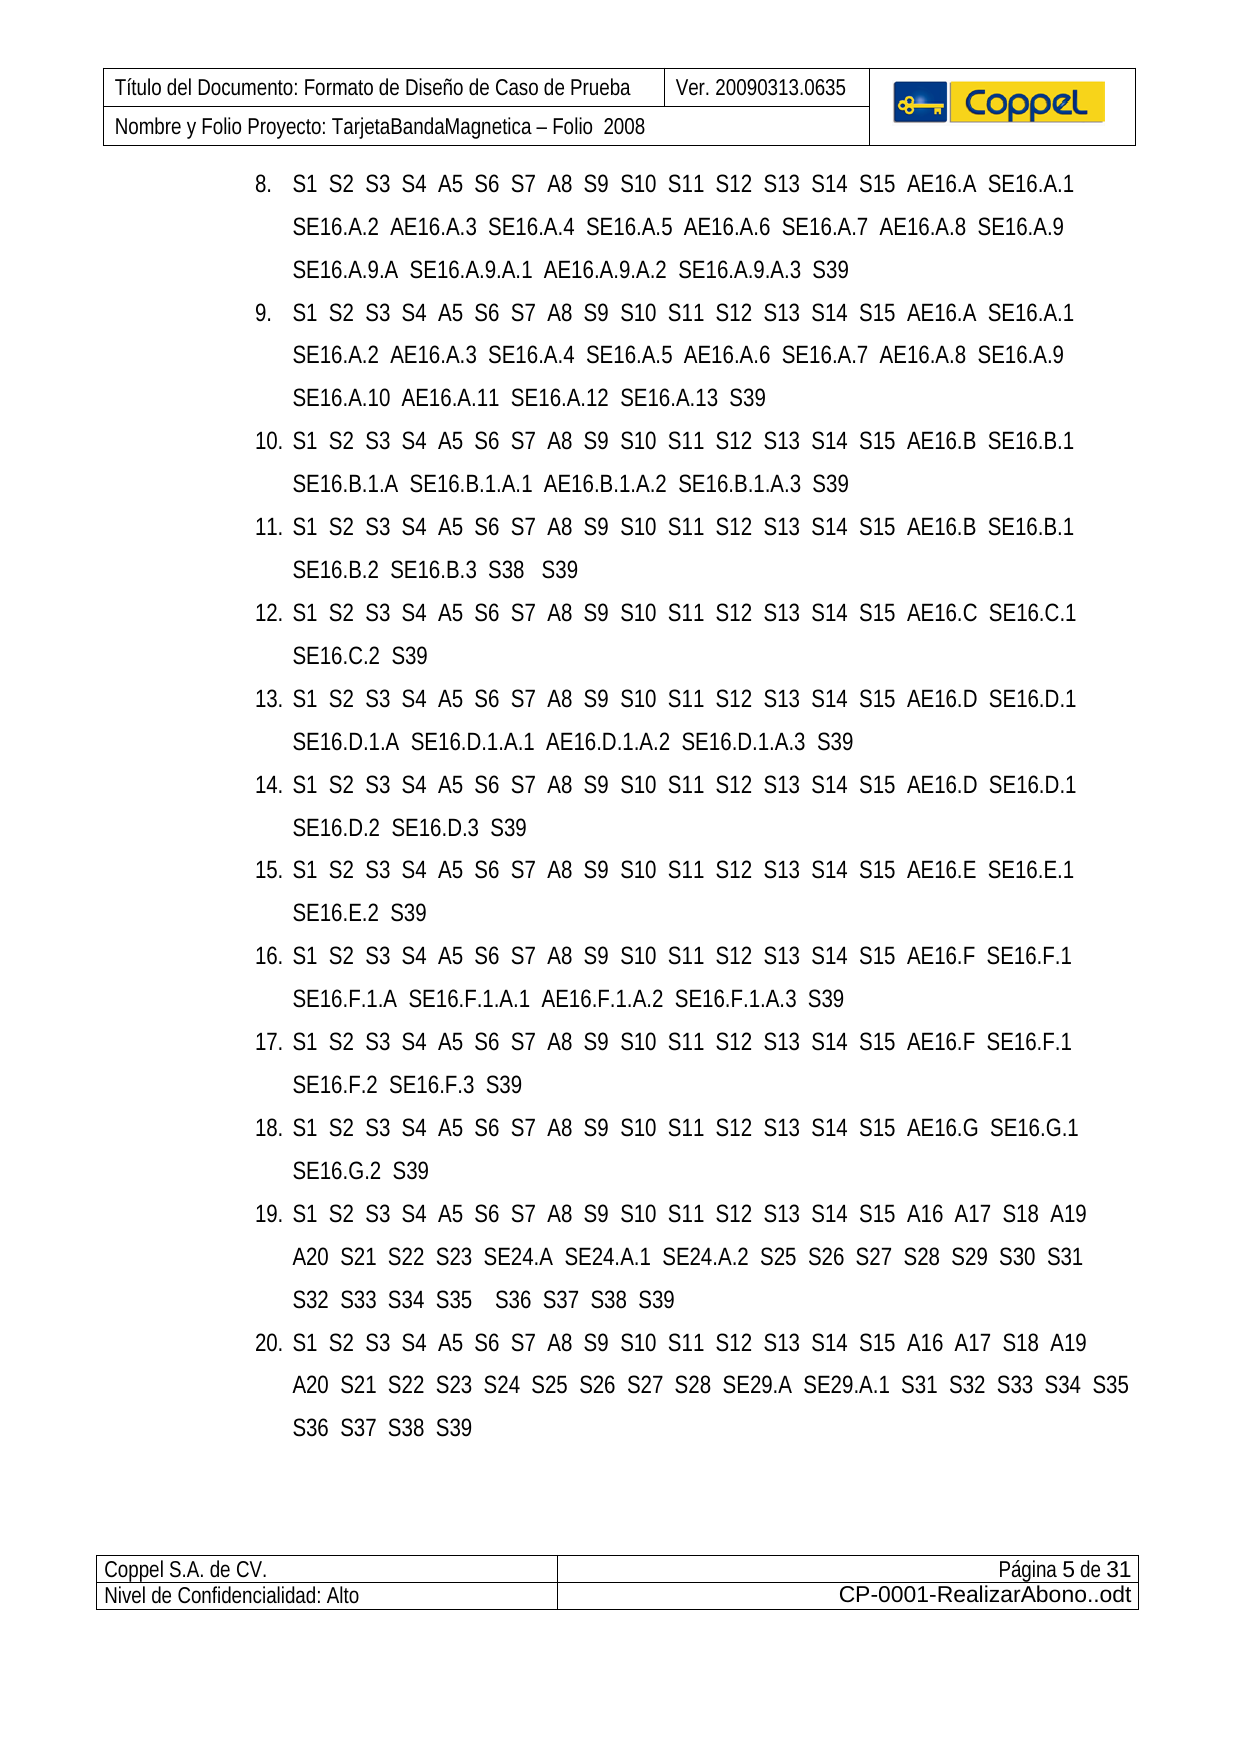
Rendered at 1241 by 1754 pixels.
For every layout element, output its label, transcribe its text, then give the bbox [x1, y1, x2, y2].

list S1 S2 S3 S4 A5 S6 S7 A8 S9 S10 S11 S12 S13 S14 S15 AE16.D SE16.D.1 SE16.D.2 SE16.D.3 S39 [255, 770, 1131, 841]
list S1 S2 S3 S4 A5 S6 S7 A8 S9 S10 S11 S12 S13 S14 S15 AE16.G SE16.G.1 SE16.G.2 S39 [255, 1113, 1131, 1184]
list S1 S2 S3 S4 A5 S6 S7 A8 S9 S10 S11 S12 S13 S14 S15 AE16.B SE16.B.1 SE16.B.2 SE16.B.3 S38 S39 [255, 512, 1131, 584]
list S1 S2 S3 S4 A5 S6 S7 A8 S9 S10 S11 S12 S13 S14 S15 AE16.A SE16.A.1 SE16.A.2 AE16.A.3 SE16.A.4 SE16.A.5 AE16.A.6 SE16.A.7 AE16.A.8 SE16.A.9 SE16.A.10 AE16.A.11 SE16.A.12 SE16.A.13 S39 [255, 298, 1131, 412]
list S1 S2 S3 S4 A5 S6 S7 A8 S9 S10 S11 S12 S13 S14 S15 AE16.D SE16.D.1 SE16.D.1.A SE16.D.1.A.1 AE16.D.1.A.2 SE16.D.1.A.3 S39 [255, 684, 1131, 755]
list S1 S2 S3 S4 A5 S6 S7 A8 S9 S10 S11 S12 S13 S14 S15 AE16.E SE16.E.1 SE16.E.2 S39 [255, 856, 1131, 927]
list S1 S2 S3 S4 A5 S6 S7 A8 S9 S10 S11 S12 S13 S14 S15 AE16.A SE16.A.1 SE16.A.2 AE16.A.3 SE16.A.4 SE16.A.5 AE16.A.6 SE16.A.7 AE16.A.8 SE16.A.9 SE16.A.9.A SE16.A.9.A.1 AE16.A.9.A.2 SE16.A.9.A.3 S39 [255, 169, 1131, 283]
list S1 S2 S3 S4 A5 S6 S7 A8 S9 S10 S11 S12 S13 S14 S15 AE16.C SE16.C.1 SE16.C.2 S39 [255, 598, 1131, 669]
list S1 S2 S3 S4 A5 S6 S7 A8 S9 S10 S11 S12 S13 S14 S15 A16 A17 S18 A19 A20 S21 S22 S23 S24 S25 S26 S27 S28 SE29.A SE29.A.1 S31 S32 S33 S34 S35 S36 S37 S38 S39 [255, 1328, 1131, 1442]
list S1 S2 S3 S4 A5 S6 S7 A8 S9 S10 S11 S12 S13 S14 S15 AE16.B SE16.B.1 SE16.B.1.A SE16.B.1.A.1 AE16.B.1.A.2 SE16.B.1.A.3 S39 [255, 426, 1131, 498]
list S1 S2 S3 S4 A5 S6 S7 A8 S9 S10 S11 S12 S13 S14 S15 AE16.F SE16.F.1 SE16.F.1.A SE16.F.1.A.1 AE16.F.1.A.2 SE16.F.1.A.3 S39 [255, 941, 1131, 1013]
list S1 S2 S3 S4 A5 S6 S7 A8 S9 S10 S11 S12 S13 S14 S15 A16 A17 S18 A19 A20 S21 S22 S23 SE24.A SE24.A.1 SE24.A.2 S25 S26 S27 S28 S29 S30 S31 S32 S33 S34 S35 S36 S37 S38 S39 [255, 1199, 1131, 1313]
list S1 S2 S3 S4 A5 S6 S7 A8 S9 S10 S11 S12 S13 S14 S15 AE16.F SE16.F.1 SE16.F.2 SE16.F.3 S39 [255, 1027, 1131, 1099]
